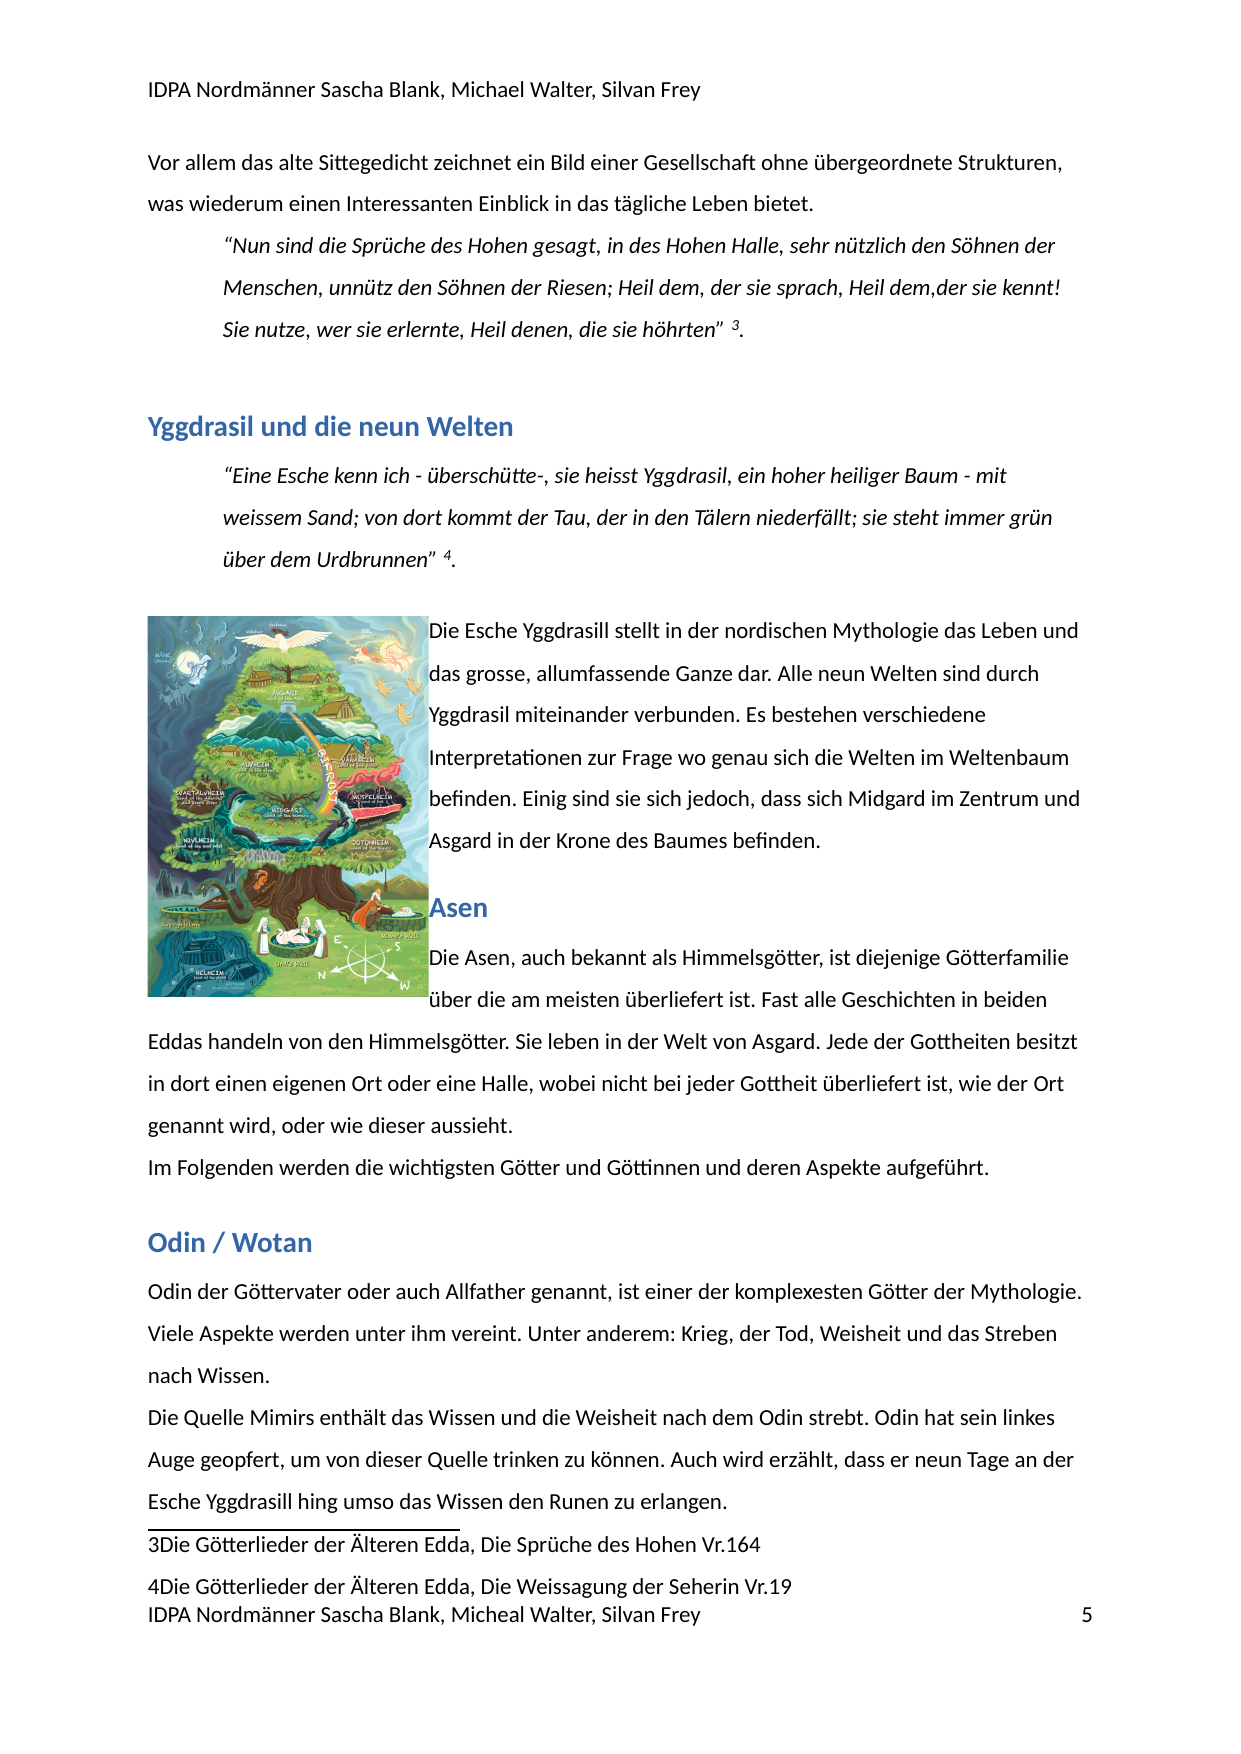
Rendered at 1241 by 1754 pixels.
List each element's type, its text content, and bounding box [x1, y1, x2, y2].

text Die Quelle Mimirs enthält das Wissen und die Weisheit nach dem Odin strebt. Odin hat sein linkes Auge geopfert, um von dieser Quelle trinken zu können. Auch wird erzählt, dass er neun Tage an der Esche Yggdrasill hing umso das Wissen den Runen zu erlangen. [148, 1403, 1093, 1515]
subtitle Odin / Wotan [148, 1224, 1093, 1260]
text Im Folgenden werden die wichtigsten Götter und Göttinnen und deren Aspekte aufgeführt. [148, 1153, 1093, 1181]
text Die Götterlieder der Älteren Edda, Die Sprüche des Hohen Vr.164 [148, 1530, 1093, 1558]
text Odin der Göttervater oder auch Allfather genannt, ist einer der komplexesten Götter der Mythologie. Viele Aspekte werden unter ihm vereint. Unter anderem: Krieg, der Tod, Weisheit und das Streben nach Wissen. [148, 1277, 1093, 1389]
text Die Esche Yggdrasill stellt in der nordischen Mythologie das Leben und das grosse, allumfassende Ganze dar. Alle neun Welten sind durch Yggdrasil miteinander verbunden. Es bestehen verschiedene Interpretationen zur Frage wo genau sich die Welten im Weltenbaum befinden. Einig sind sie sich jedoch, dass sich Midgard im Zentrum und Asgard in der Krone des Baumes befinden. [429, 617, 1093, 854]
subtitle Yggdrasil und die neun Welten [148, 408, 1093, 443]
text Vor allem das alte Sittegedicht zeichnet ein Bild einer Gesellschaft ohne übergeordnete Strukturen, was wiederum einen Interessanten Einblick in das tägliche Leben bietet. [148, 148, 1093, 218]
picture [147, 616, 429, 997]
text “Eine Esche kenn ich - überschütte-, sie heisst Yggdrasil, ein hoher heiliger Baum - mit weissem Sand; von dort kommt der Tau, der in den Tälern niederfällt; sie steht immer grün über dem Urdbrunnen” . [223, 461, 1093, 573]
text Die Götterlieder der Älteren Edda, Die Weissagung der Seherin Vr.19 [148, 1572, 1093, 1600]
subtitle Asen [429, 889, 1093, 925]
text “Nun sind die Sprüche des Hohen gesagt, in des Hohen Halle, sehr nützlich den Söhnen der Menschen, unnütz den Söhnen der Riesen; Heil dem, der sie sprach, Heil dem,der sie kennt! Sie nutze, wer sie erlernte, Heil denen, die sie höhrten” . [223, 232, 1093, 343]
text Die Asen, auch bekannt als Himmelsgötter, ist diejenige Götterfamilie über die am meisten überliefert ist. Fast alle Geschichten in beiden Eddas handeln von den Himmelsgötter. Sie leben in der Welt von Asgard. Jede der Gottheiten besitzt in dort einen eigenen Ort oder eine Halle, wobei nicht bei jeder Gottheit überliefert ist, wie der Ort genannt wird, oder wie dieser aussieht. [148, 943, 1093, 1139]
